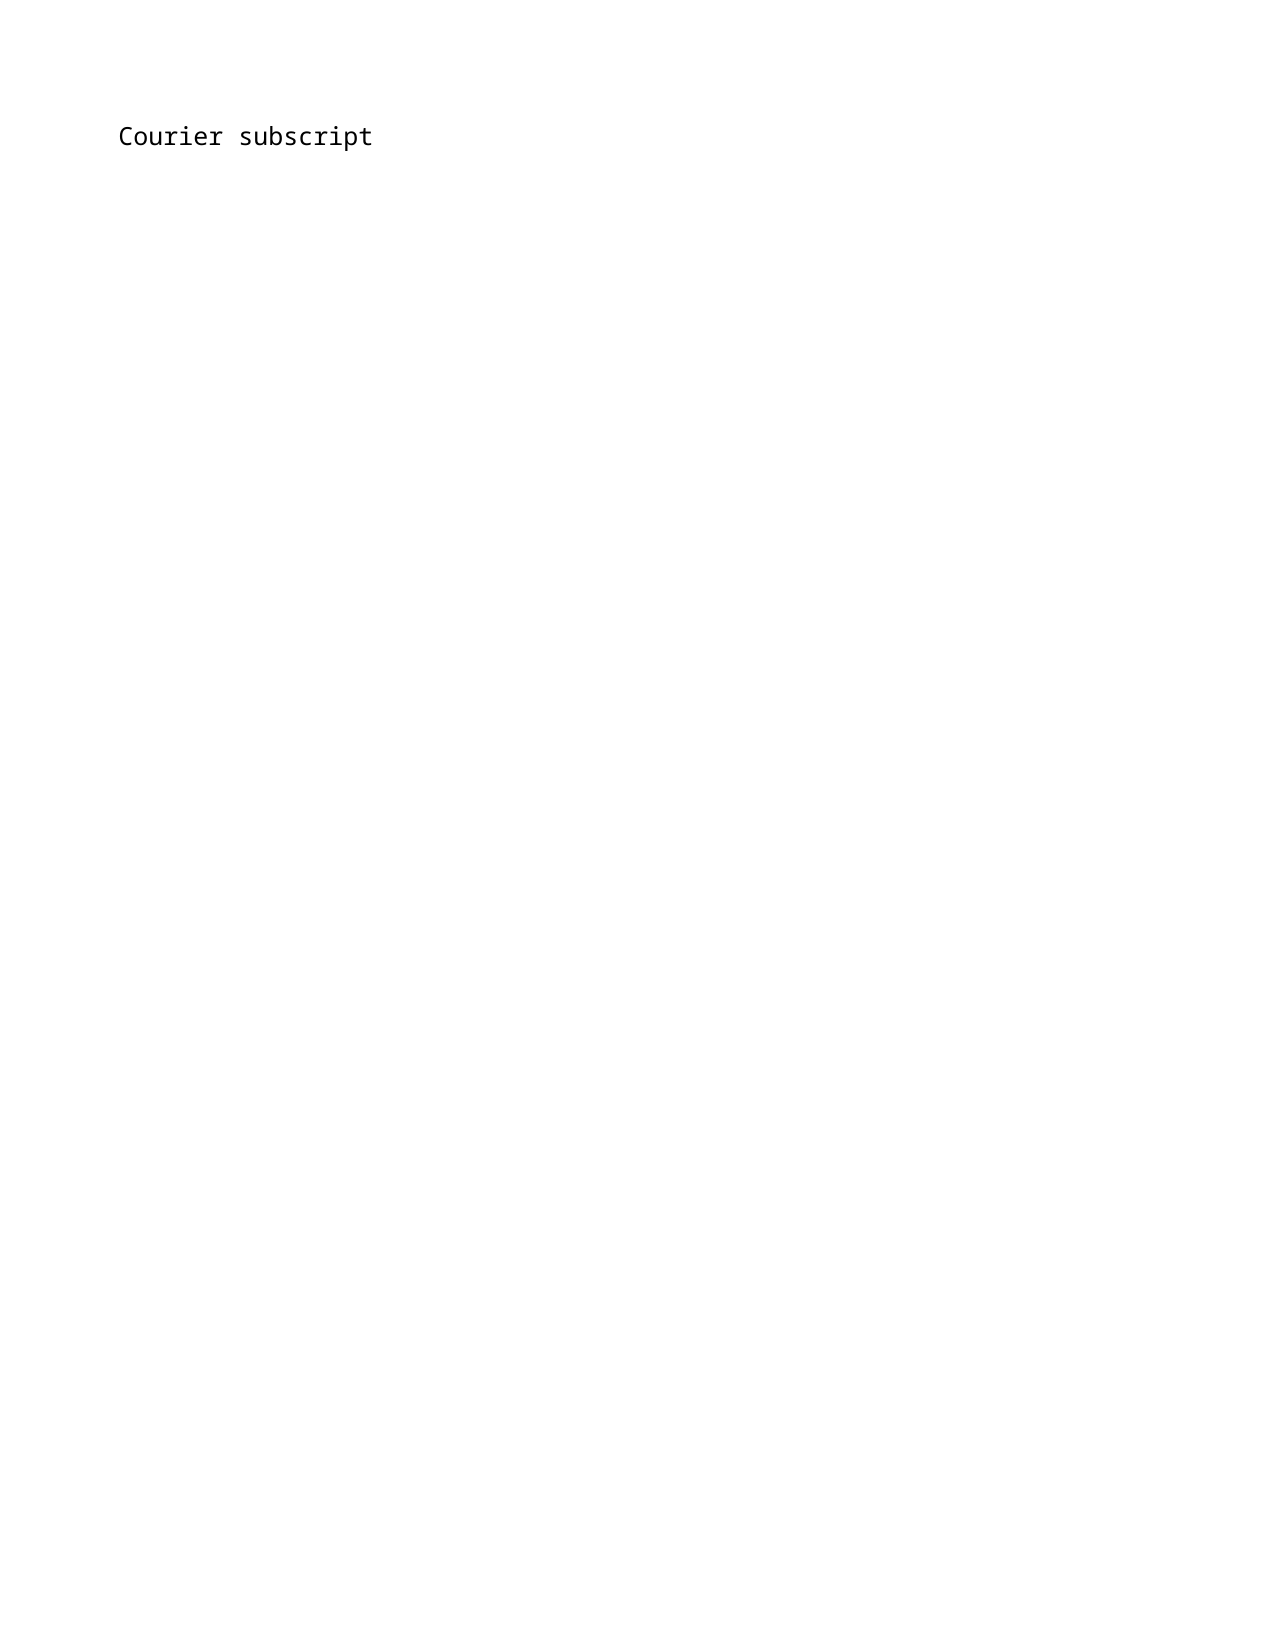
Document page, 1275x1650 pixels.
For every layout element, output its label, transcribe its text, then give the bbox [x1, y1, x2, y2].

text Courier subscript [118, 118, 1157, 152]
